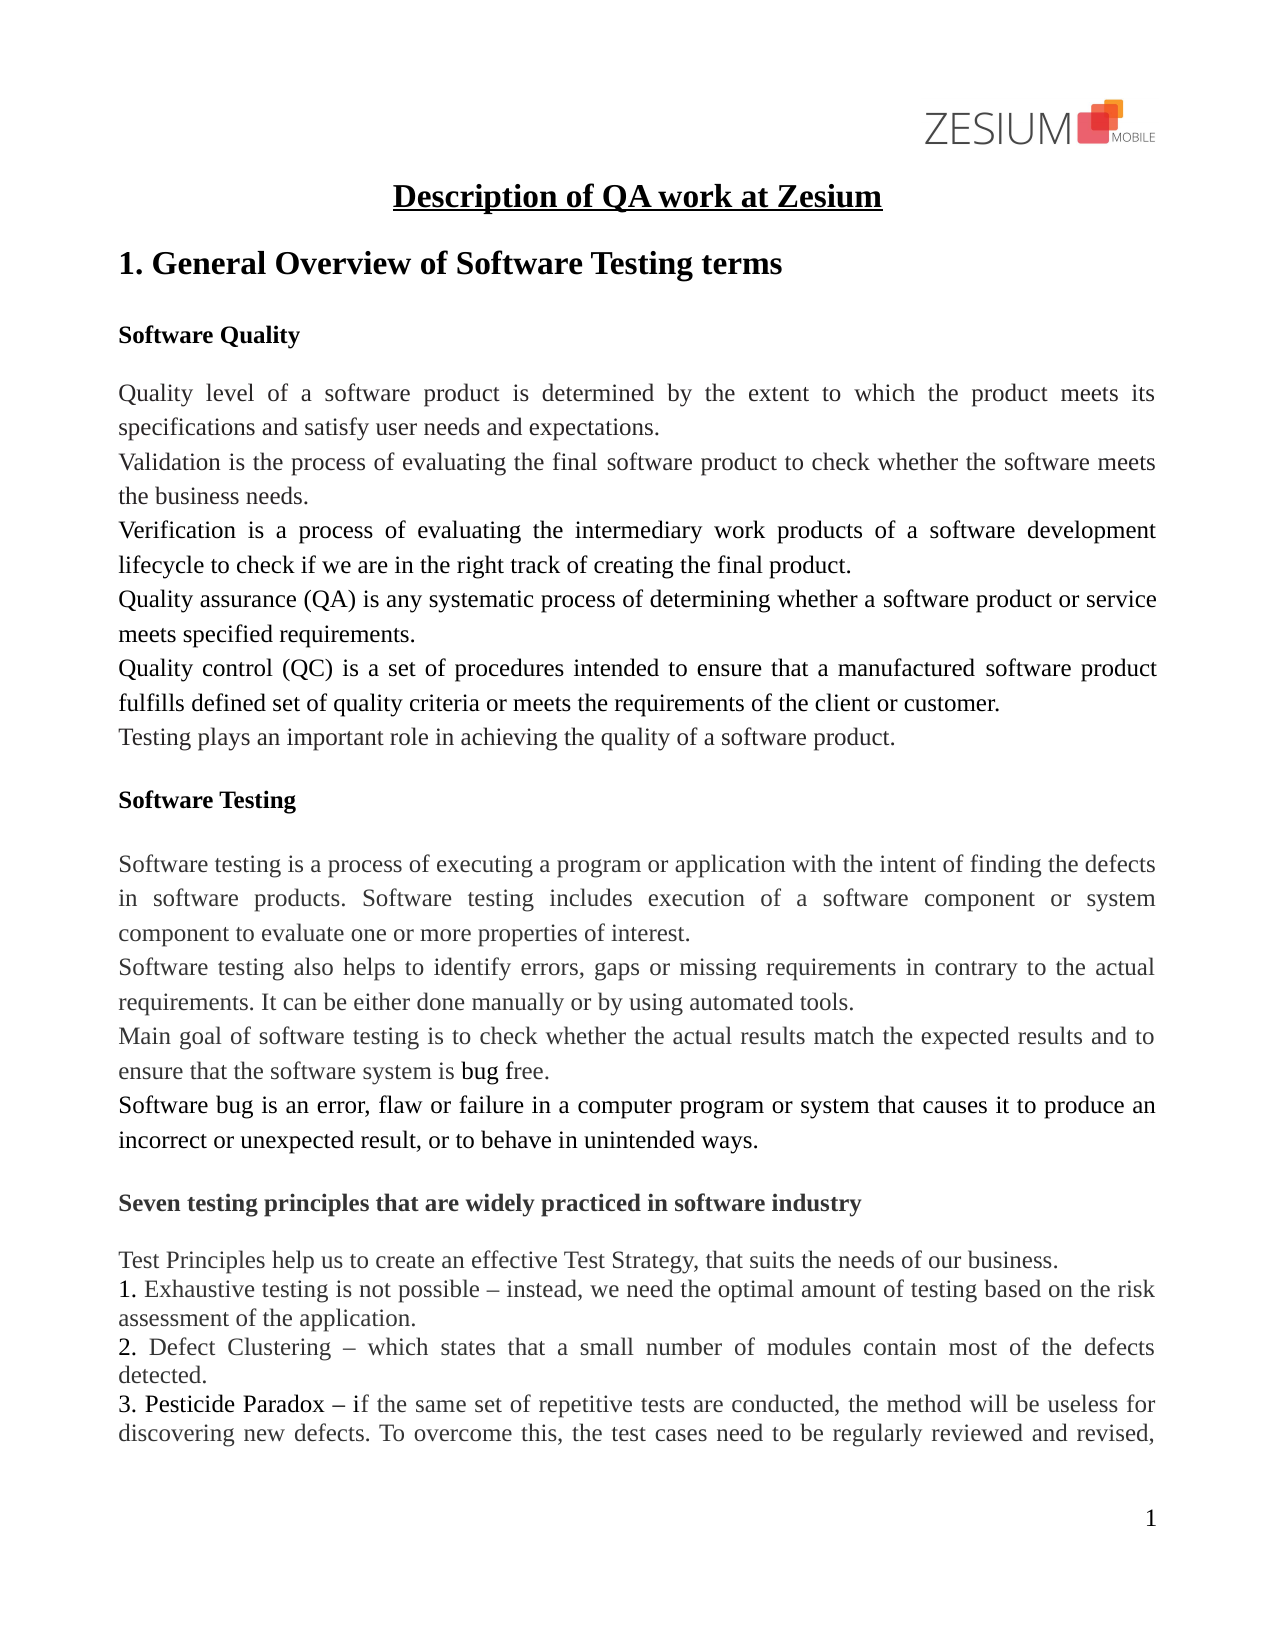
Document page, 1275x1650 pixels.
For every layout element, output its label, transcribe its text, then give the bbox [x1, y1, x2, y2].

picture [920, 98, 1160, 146]
text Quality level of a software product is determined by the extent to which the product meets its specifications and satisfy user needs and expectations. [118, 378, 1157, 441]
text Test Principles help us to create an effective Test Strategy, that suits the needs of our business. [118, 1245, 1157, 1274]
text Main goal of software testing is to check whether the actual results match the expected results and to ensure that the software system is bug free. [118, 1021, 1157, 1084]
text 2. Defect Clustering – which states that a small number of modules contain most of the defects detected. [118, 1332, 1157, 1389]
text 3. Pesticide Paradox – if the same set of repetitive tests are conducted, the method will be useless for discovering new defects. To overcome this, the test cases need to be regularly reviewed and revised, [118, 1389, 1157, 1447]
text Testing plays an important role in achieving the quality of a software product. [118, 722, 1157, 751]
text Quality assurance (QA) is any systematic process of determining whether a software product or service meets specified requirements. [118, 584, 1157, 648]
text Validation is the process of evaluating the final software product to check whether the software meets the business needs. [118, 447, 1157, 510]
text Software bug is an error, flaw or failure in a computer program or system that causes it to produce an incorrect or unexpected result, or to behave in unintended ways. [118, 1090, 1157, 1153]
text Software Testing [118, 786, 1157, 814]
text Software Quality [118, 320, 1157, 349]
text Software testing also helps to identify errors, gaps or missing requirements in contrary to the actual requirements. It can be either done manually or by using automated tools. [118, 952, 1157, 1016]
text Verification is a process of evaluating the intermediary work products of a software development lifecycle to check if we are in the right track of creating the final product. [118, 516, 1157, 579]
text Software testing is a process of executing a program or application with the intent of finding the defects in software products. Software testing includes execution of a software component or system component to evaluate one or more properties of interest. [118, 814, 1157, 947]
text Quality control (QC) is a set of procedures intended to ensure that a manufactured software product fulfills defined set of quality criteria or meets the requirements of the client or customer. [118, 653, 1157, 717]
text 1. Exhaustive testing is not possible – instead, we need the optimal amount of testing based on the risk assessment of the application. [118, 1274, 1157, 1332]
text Description of QA work at Zesium [118, 176, 1157, 215]
text Seven testing principles that are widely practiced in software industry [118, 1188, 1157, 1217]
text 1. General Overview of Software Testing terms [118, 243, 1157, 282]
